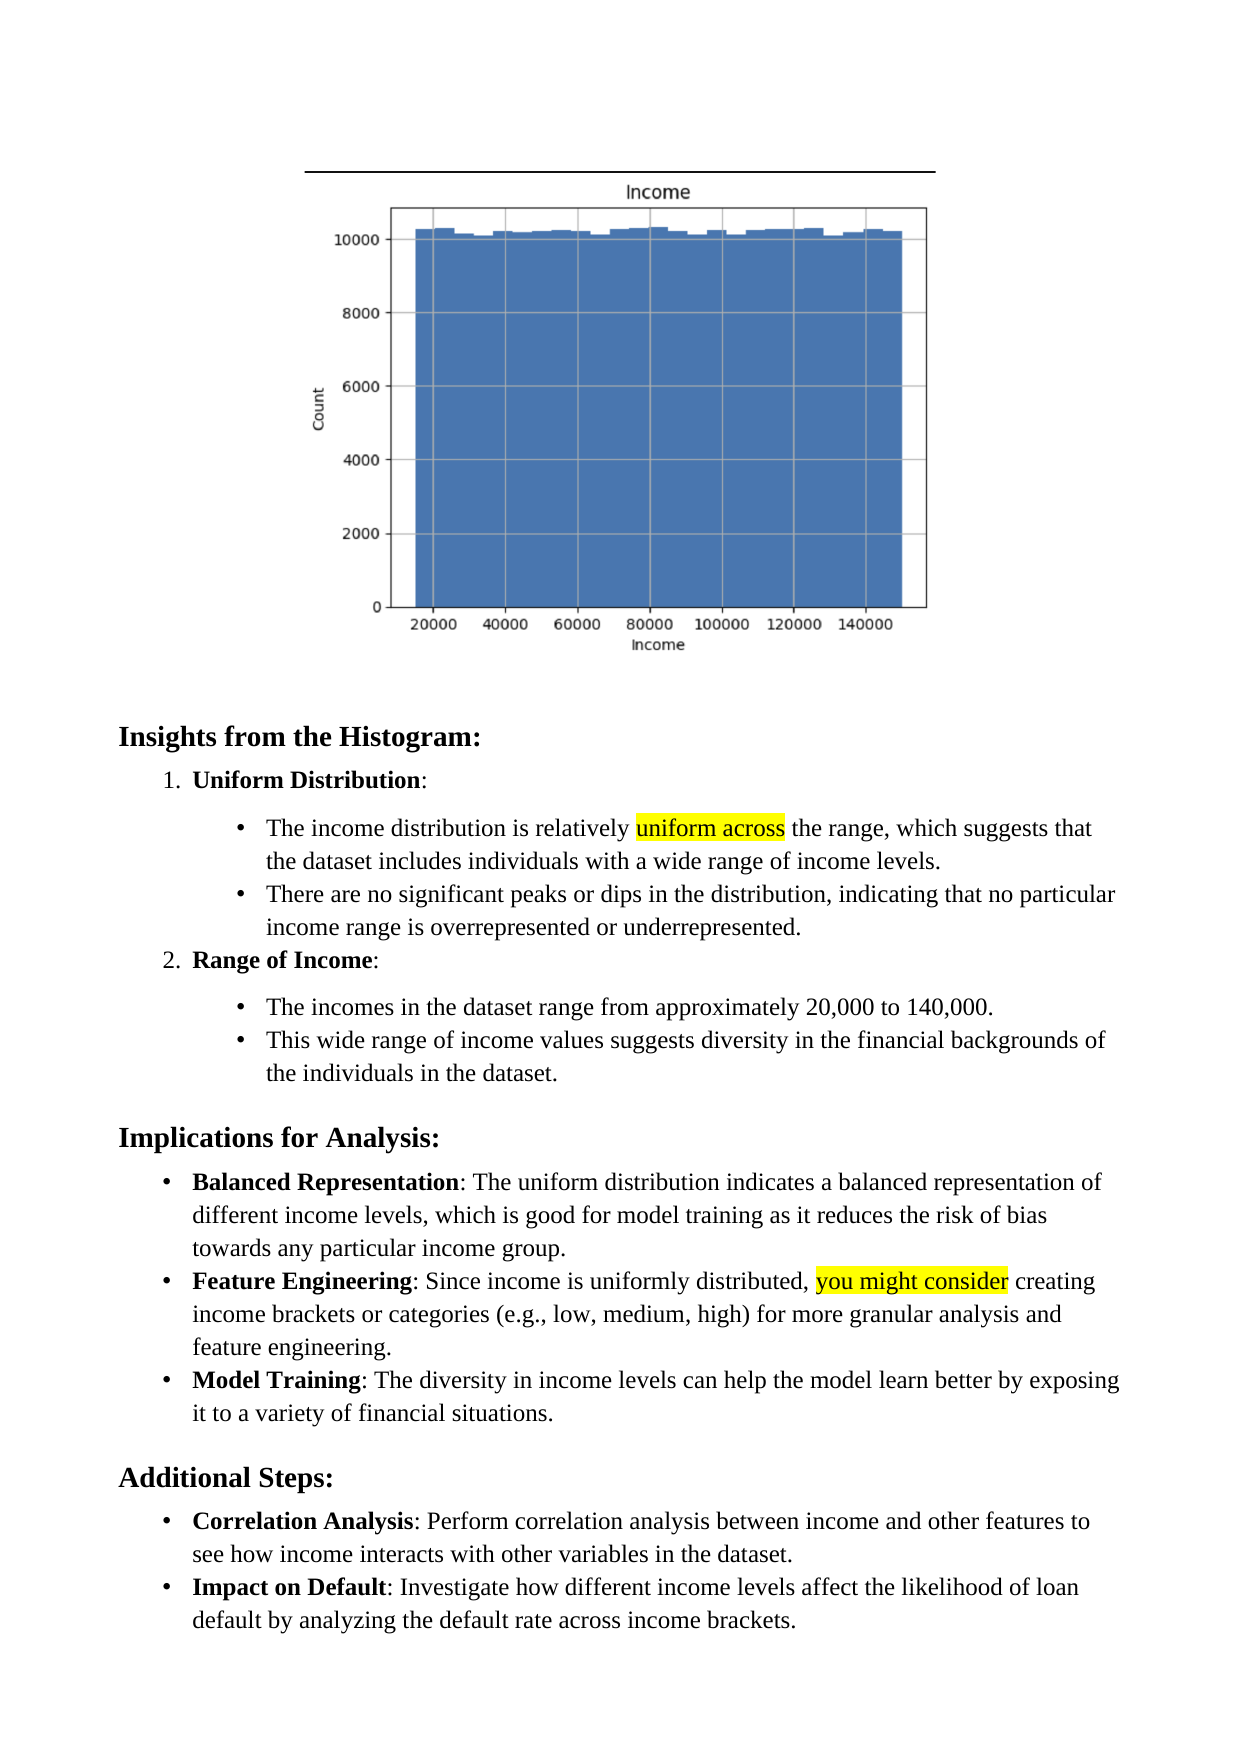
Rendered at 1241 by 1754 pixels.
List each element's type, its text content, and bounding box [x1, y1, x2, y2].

list There are no significant peaks or dips in the distribution, indicating that no particular income range is overrepresented or underrepresented. [236, 879, 1122, 941]
list The incomes in the dataset range from approximately 20,000 to 140,000. [236, 992, 1122, 1021]
list Uniform Distribution: [162, 765, 1122, 794]
list Range of Income: [162, 945, 1122, 973]
subtitle Additional Steps: [118, 1460, 1122, 1493]
list Correlation Analysis: Perform correlation analysis between income and other features to see how income interacts with other variables in the dataset. [162, 1506, 1122, 1568]
list This wide range of income values suggests diversity in the financial backgrounds of the individuals in the dataset. [236, 1025, 1122, 1087]
subtitle Insights from the Histogram: [118, 719, 1122, 753]
list The income distribution is relatively uniform across the range, which suggests that the dataset includes individuals with a wide range of income levels. [236, 813, 1122, 874]
list Balanced Representation: The uniform distribution indicates a balanced representation of different income levels, which is good for model training as it reduces the risk of bias towards any particular income group. [162, 1167, 1122, 1261]
list Feature Engineering: Since income is uniformly distributed, you might consider creating income brackets or categories (e.g., low, medium, high) for more granular analysis and feature engineering. [162, 1266, 1122, 1361]
picture [304, 171, 936, 659]
subtitle Implications for Analysis: [118, 1121, 1122, 1154]
list Impact on Default: Investigate how different income levels affect the likelihood of loan default by analyzing the default rate across income brackets. [162, 1572, 1122, 1634]
list Model Training: The diversity in income levels can help the model learn better by exposing it to a variety of financial situations. [162, 1365, 1122, 1427]
